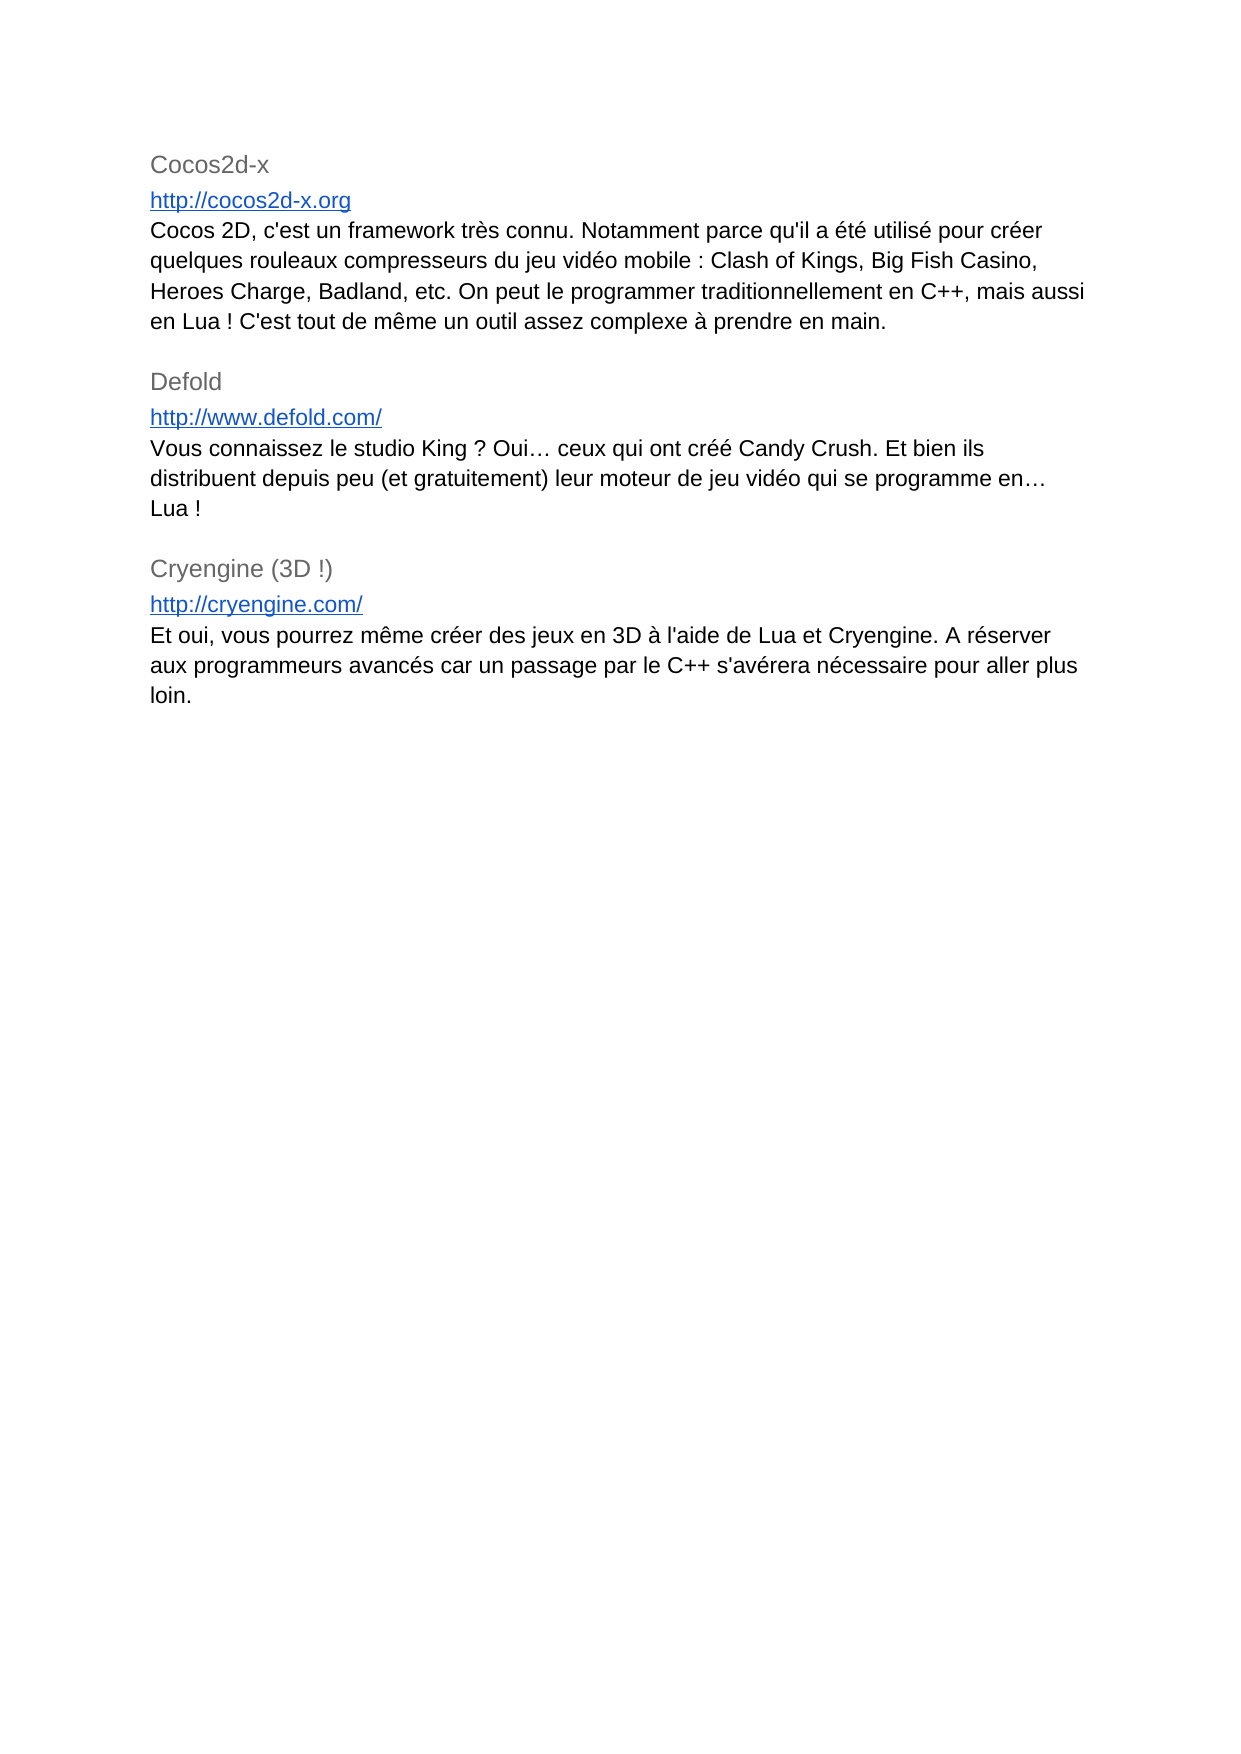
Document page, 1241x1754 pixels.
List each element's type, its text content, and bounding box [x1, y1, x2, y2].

text http://cryengine.com/ [150, 591, 1090, 618]
text Cocos 2D, c'est un framework très connu. Notamment parce qu'il a été utilisé pour créer quelques rouleaux compresseurs du jeu vidéo mobile : Clash of Kings, Big Fish Casino, Heroes Charge, Badland, etc. On peut le programmer traditionnellement en C++, mais aussi en Lua ! C'est tout de même un outil assez complexe à prendre en main. [150, 217, 1090, 334]
subtitle Cocos2d-x [150, 150, 1090, 179]
subtitle Defold [150, 367, 1090, 396]
text http://www.defold.com/ [150, 404, 1090, 431]
subtitle Cryengine (3D !) [150, 554, 1090, 583]
text http://cocos2d-x.org [150, 187, 1090, 213]
text Et oui, vous pourrez même créer des jeux en 3D à l'aide de Lua et Cryengine. A réserver aux programmeurs avancés car un passage par le C++ s'avérera nécessaire pour aller plus loin. [150, 622, 1090, 708]
text Vous connaissez le studio King ? Oui… ceux qui ont créé Candy Crush. Et bien ils distribuent depuis peu (et gratuitement) leur moteur de jeu vidéo qui se programme en… Lua ! [150, 434, 1090, 521]
